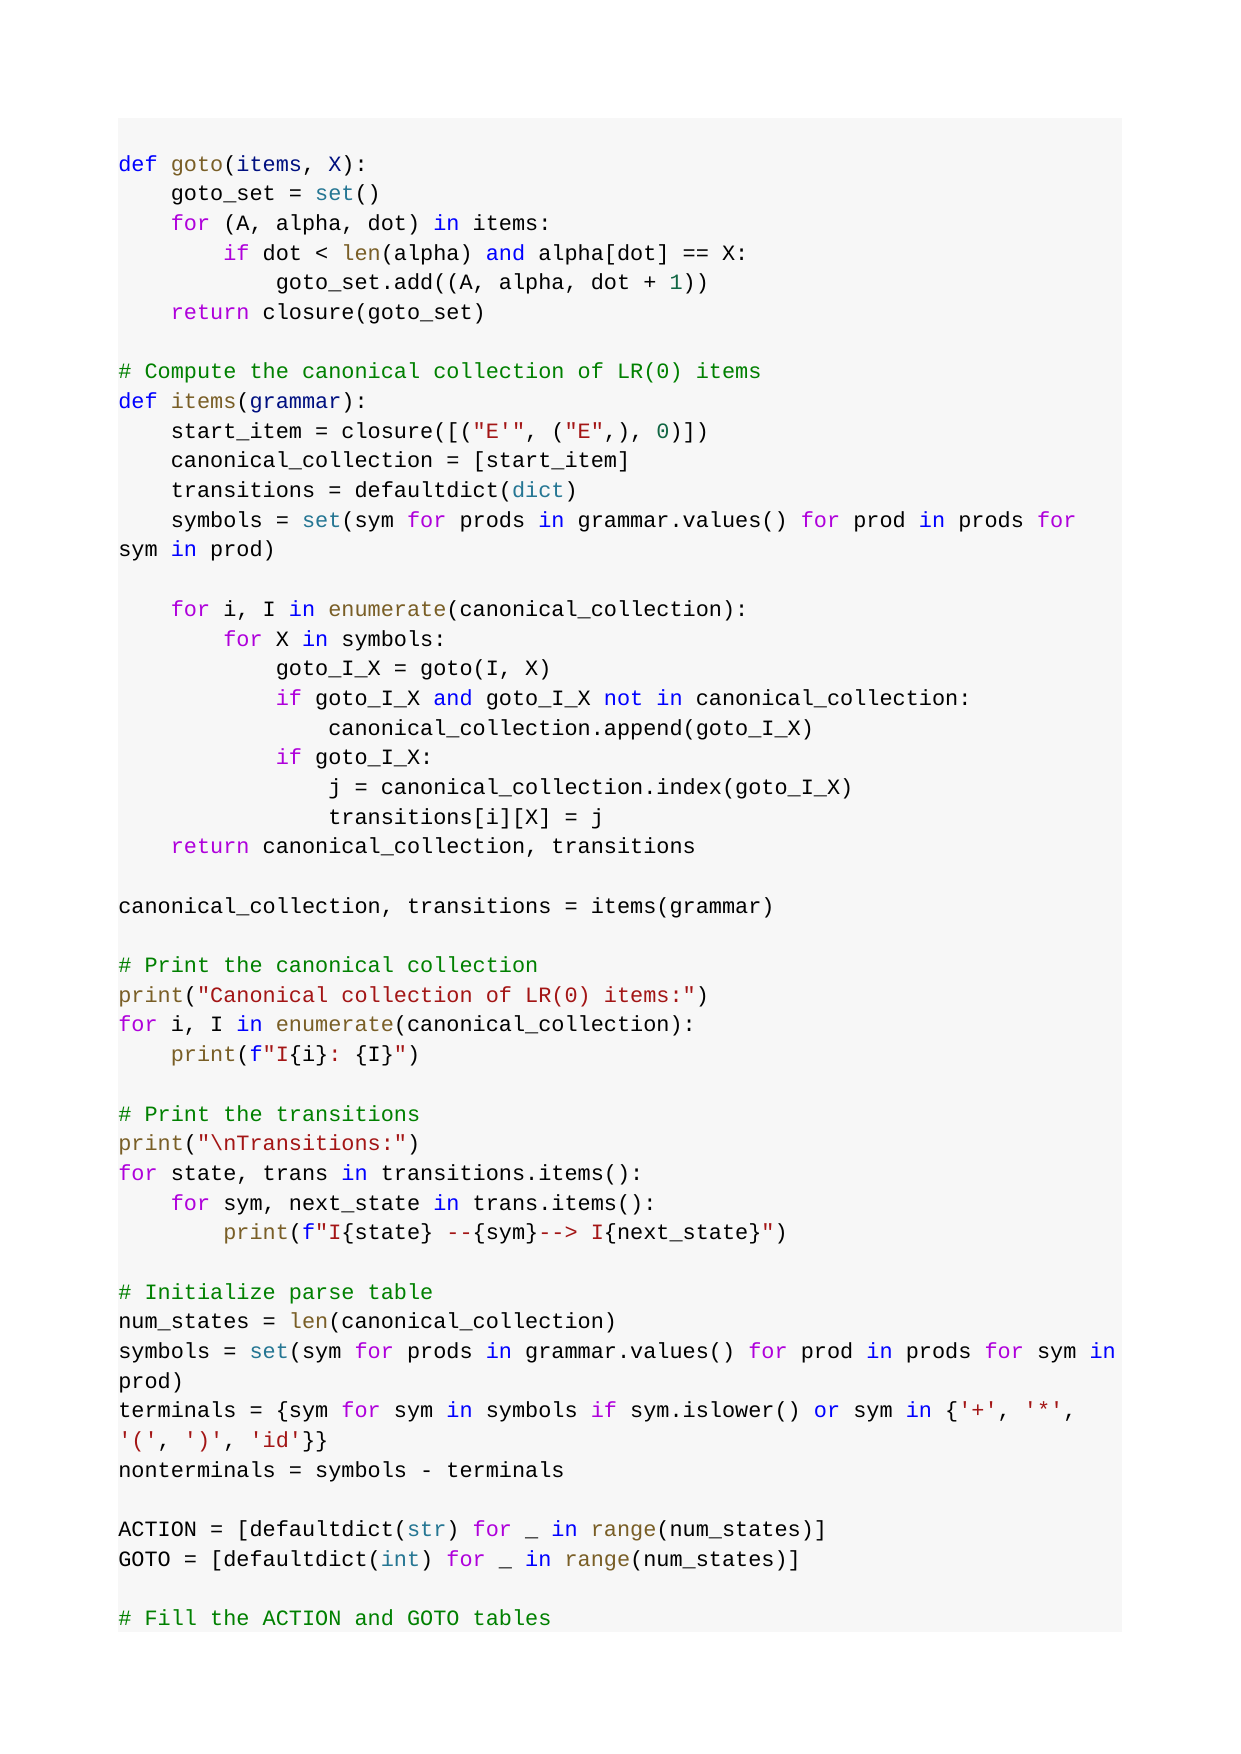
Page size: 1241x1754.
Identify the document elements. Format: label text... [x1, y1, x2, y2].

text if goto_I_X: [118, 742, 1122, 771]
text return canonical_collection, transitions [118, 831, 1122, 860]
text for (A, alpha, dot) in items: [118, 207, 1122, 237]
text terminals = {sym for sym in symbols if sym.islower() or sym in {'+', '*', '(', ')', 'id'}} [118, 1395, 1122, 1454]
text for state, trans in transitions.items(): [118, 1157, 1122, 1187]
text for sym, next_state in trans.items(): [118, 1187, 1122, 1217]
text symbols = set(sym for prods in grammar.values() for prod in prods for sym in prod) [118, 1335, 1122, 1395]
text if goto_I_X and goto_I_X not in canonical_collection: [118, 682, 1122, 712]
text for i, I in enumerate(canonical_collection): [118, 593, 1122, 623]
text canonical_collection, transitions = items(grammar) [118, 890, 1122, 920]
text # Initialize parse table [118, 1276, 1122, 1306]
text print(f"I{i}: {I}") [118, 1038, 1122, 1068]
text ACTION = [defaultdict(str) for _ in range(num_states)] [118, 1513, 1122, 1543]
text GOTO = [defaultdict(int) for _ in range(num_states)] [118, 1543, 1122, 1573]
text # Print the transitions [118, 1098, 1122, 1127]
text if dot < len(alpha) and alpha[dot] == X: [118, 237, 1122, 267]
text # Print the canonical collection [118, 949, 1122, 979]
text # Fill the ACTION and GOTO tables [118, 1602, 1122, 1632]
text goto_I_X = goto(I, X) [118, 652, 1122, 682]
text goto_set = set() [118, 177, 1122, 207]
text transitions[i][X] = j [118, 801, 1122, 831]
text for X in symbols: [118, 623, 1122, 652]
text def items(grammar): [118, 385, 1122, 415]
text canonical_collection = [start_item] [118, 445, 1122, 474]
text goto_set.add((A, alpha, dot + 1)) [118, 267, 1122, 296]
text def goto(items, X): [118, 148, 1122, 177]
text # Compute the canonical collection of LR(0) items [118, 356, 1122, 385]
text transitions = defaultdict(dict) [118, 474, 1122, 504]
text j = canonical_collection.index(goto_I_X) [118, 771, 1122, 801]
text num_states = len(canonical_collection) [118, 1306, 1122, 1335]
text start_item = closure([("E'", ("E",), 0)]) [118, 415, 1122, 445]
text print("\nTransitions:") [118, 1127, 1122, 1157]
text for i, I in enumerate(canonical_collection): [118, 1009, 1122, 1038]
text print("Canonical collection of LR(0) items:") [118, 979, 1122, 1009]
text return closure(goto_set) [118, 296, 1122, 326]
text canonical_collection.append(goto_I_X) [118, 712, 1122, 742]
text symbols = set(sym for prods in grammar.values() for prod in prods for sym in prod) [118, 504, 1122, 563]
text nonterminals = symbols - terminals [118, 1454, 1122, 1484]
text print(f"I{state} --{sym}--> I{next_state}") [118, 1217, 1122, 1246]
